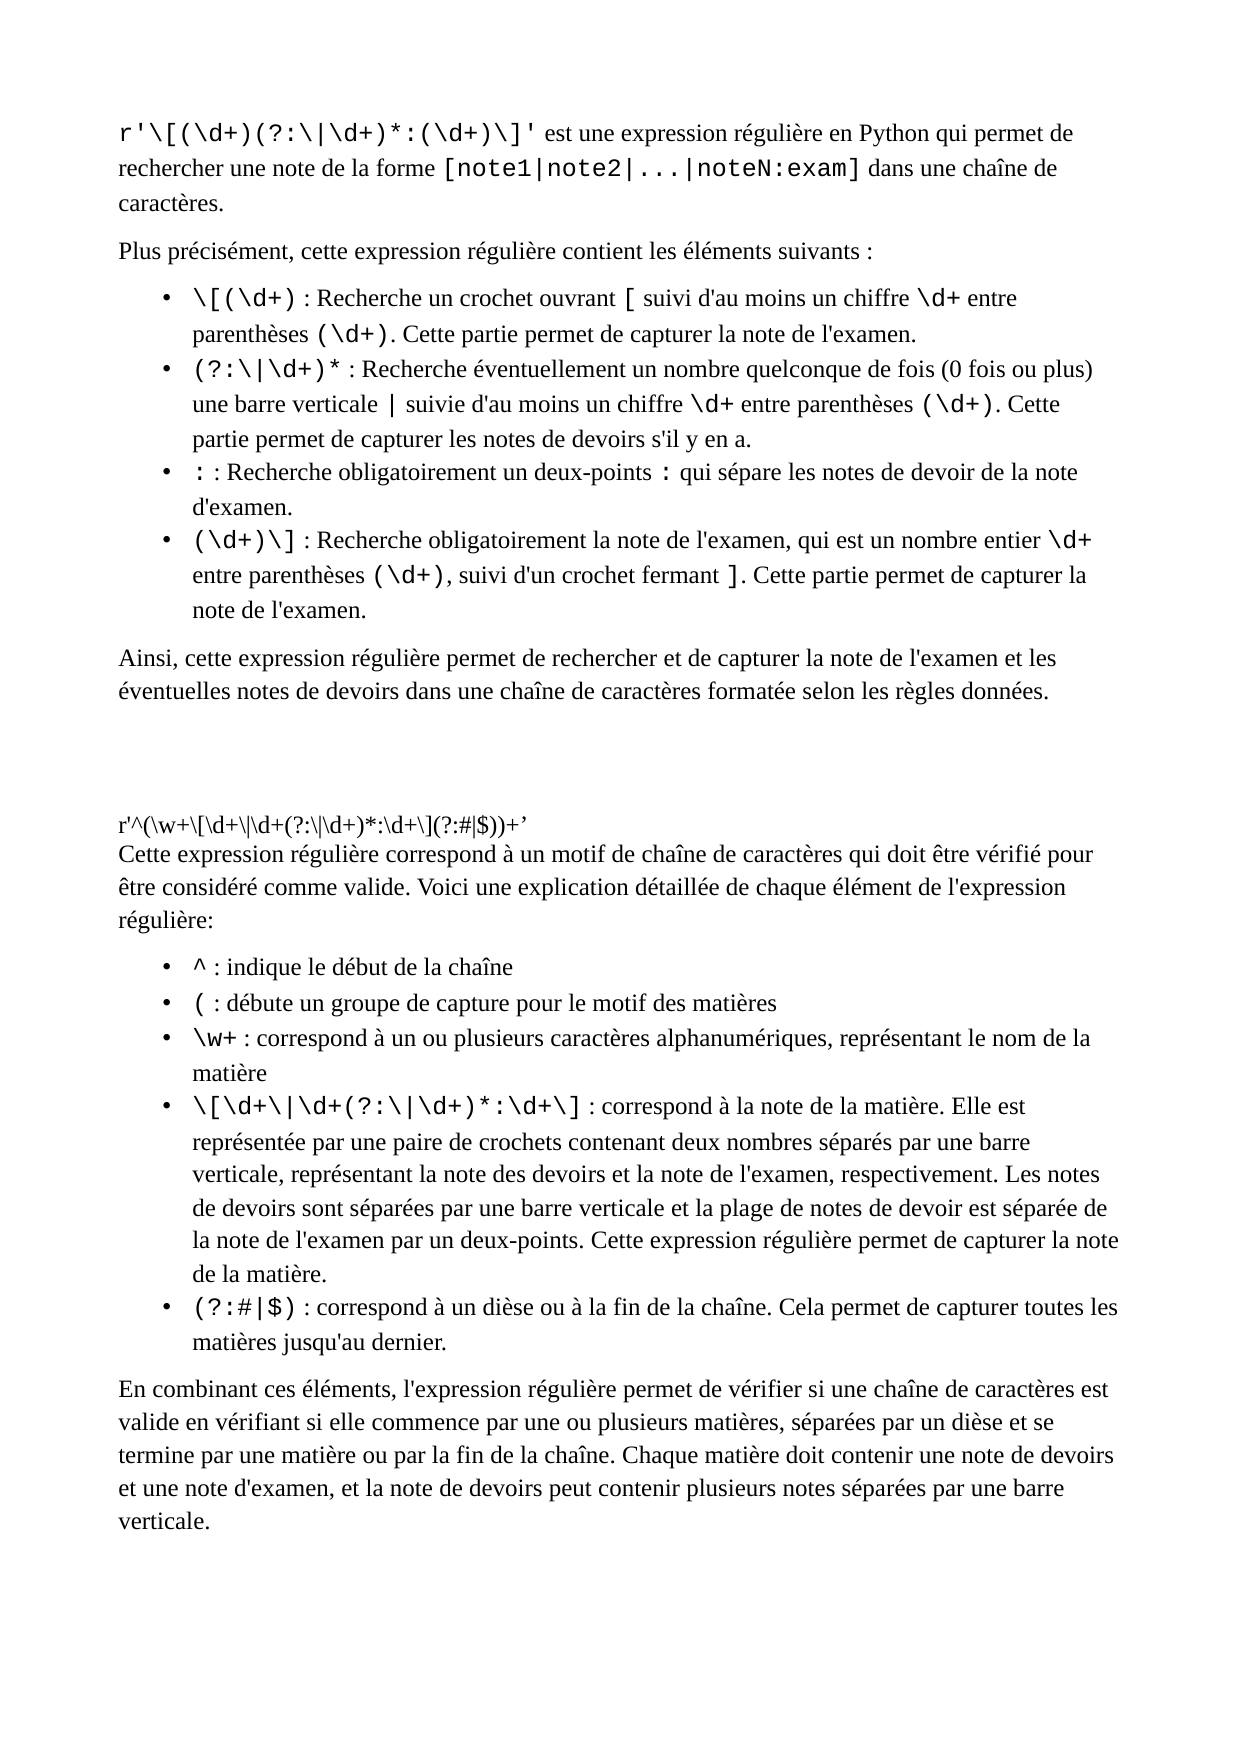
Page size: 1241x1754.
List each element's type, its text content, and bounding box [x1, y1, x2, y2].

text r'^(\w+\[\d+\|\d+(?:\|\d+)*:\d+\](?:#|$))+’ [118, 810, 1122, 839]
text En combinant ces éléments, l'expression régulière permet de vérifier si une chaîne de caractères est valide en vérifiant si elle commence par une ou plusieurs matières, séparées par un dièse et se termine par une matière ou par la fin de la chaîne. Chaque matière doit contenir une note de devoirs et une note d'examen, et la note de devoirs peut contenir plusieurs notes séparées par une barre verticale. [118, 1374, 1122, 1535]
list \[\d+\|\d+(?:\|\d+)*:\d+\] : correspond à la note de la matière. Elle est représentée par une paire de crochets contenant deux nombres séparés par une barre verticale, représentant la note des devoirs et la note de l'examen, respectivement. Les notes de devoirs sont séparées par une barre verticale et la plage de notes de devoir est séparée de la note de l'examen par un deux-points. Cette expression régulière permet de capturer la note de la matière. [162, 1091, 1122, 1287]
text r'\[(\d+)(?:\|\d+)*:(\d+)\]' est une expression régulière en Python qui permet de rechercher une note de la forme [note1|note2|...|noteN:exam] dans une chaîne de caractères. [118, 118, 1122, 217]
list (?:#|$) : correspond à un dièse ou à la fin de la chaîne. Cela permet de capturer toutes les matières jusqu'au dernier. [162, 1292, 1122, 1356]
list ( : débute un groupe de capture pour le motif des matières [162, 988, 1122, 1019]
list ^ : indique le début de la chaîne [162, 952, 1122, 983]
list \w+ : correspond à un ou plusieurs caractères alphanumériques, représentant le nom de la matière [162, 1023, 1122, 1087]
list \[(\d+) : Recherche un crochet ouvrant [ suivi d'au moins un chiffre \d+ entre parenthèses (\d+). Cette partie permet de capturer la note de l'examen. [162, 283, 1122, 349]
text Plus précisément, cette expression régulière contient les éléments suivants : [118, 236, 1122, 265]
list (?:\|\d+)* : Recherche éventuellement un nombre quelconque de fois (0 fois ou plus) une barre verticale | suivie d'au moins un chiffre \d+ entre parenthèses (\d+). Cette partie permet de capturer les notes de devoirs s'il y en a. [162, 354, 1122, 453]
list : : Recherche obligatoirement un deux-points : qui sépare les notes de devoir de la note d'examen. [162, 457, 1122, 521]
list (\d+)\] : Recherche obligatoirement la note de l'examen, qui est un nombre entier \d+ entre parenthèses (\d+), suivi d'un crochet fermant ]. Cette partie permet de capturer la note de l'examen. [162, 525, 1122, 624]
text Ainsi, cette expression régulière permet de rechercher et de capturer la note de l'examen et les éventuelles notes de devoirs dans une chaîne de caractères formatée selon les règles données. [118, 643, 1122, 705]
text Cette expression régulière correspond à un motif de chaîne de caractères qui doit être vérifié pour être considéré comme valide. Voici une explication détaillée de chaque élément de l'expression régulière: [118, 839, 1122, 934]
